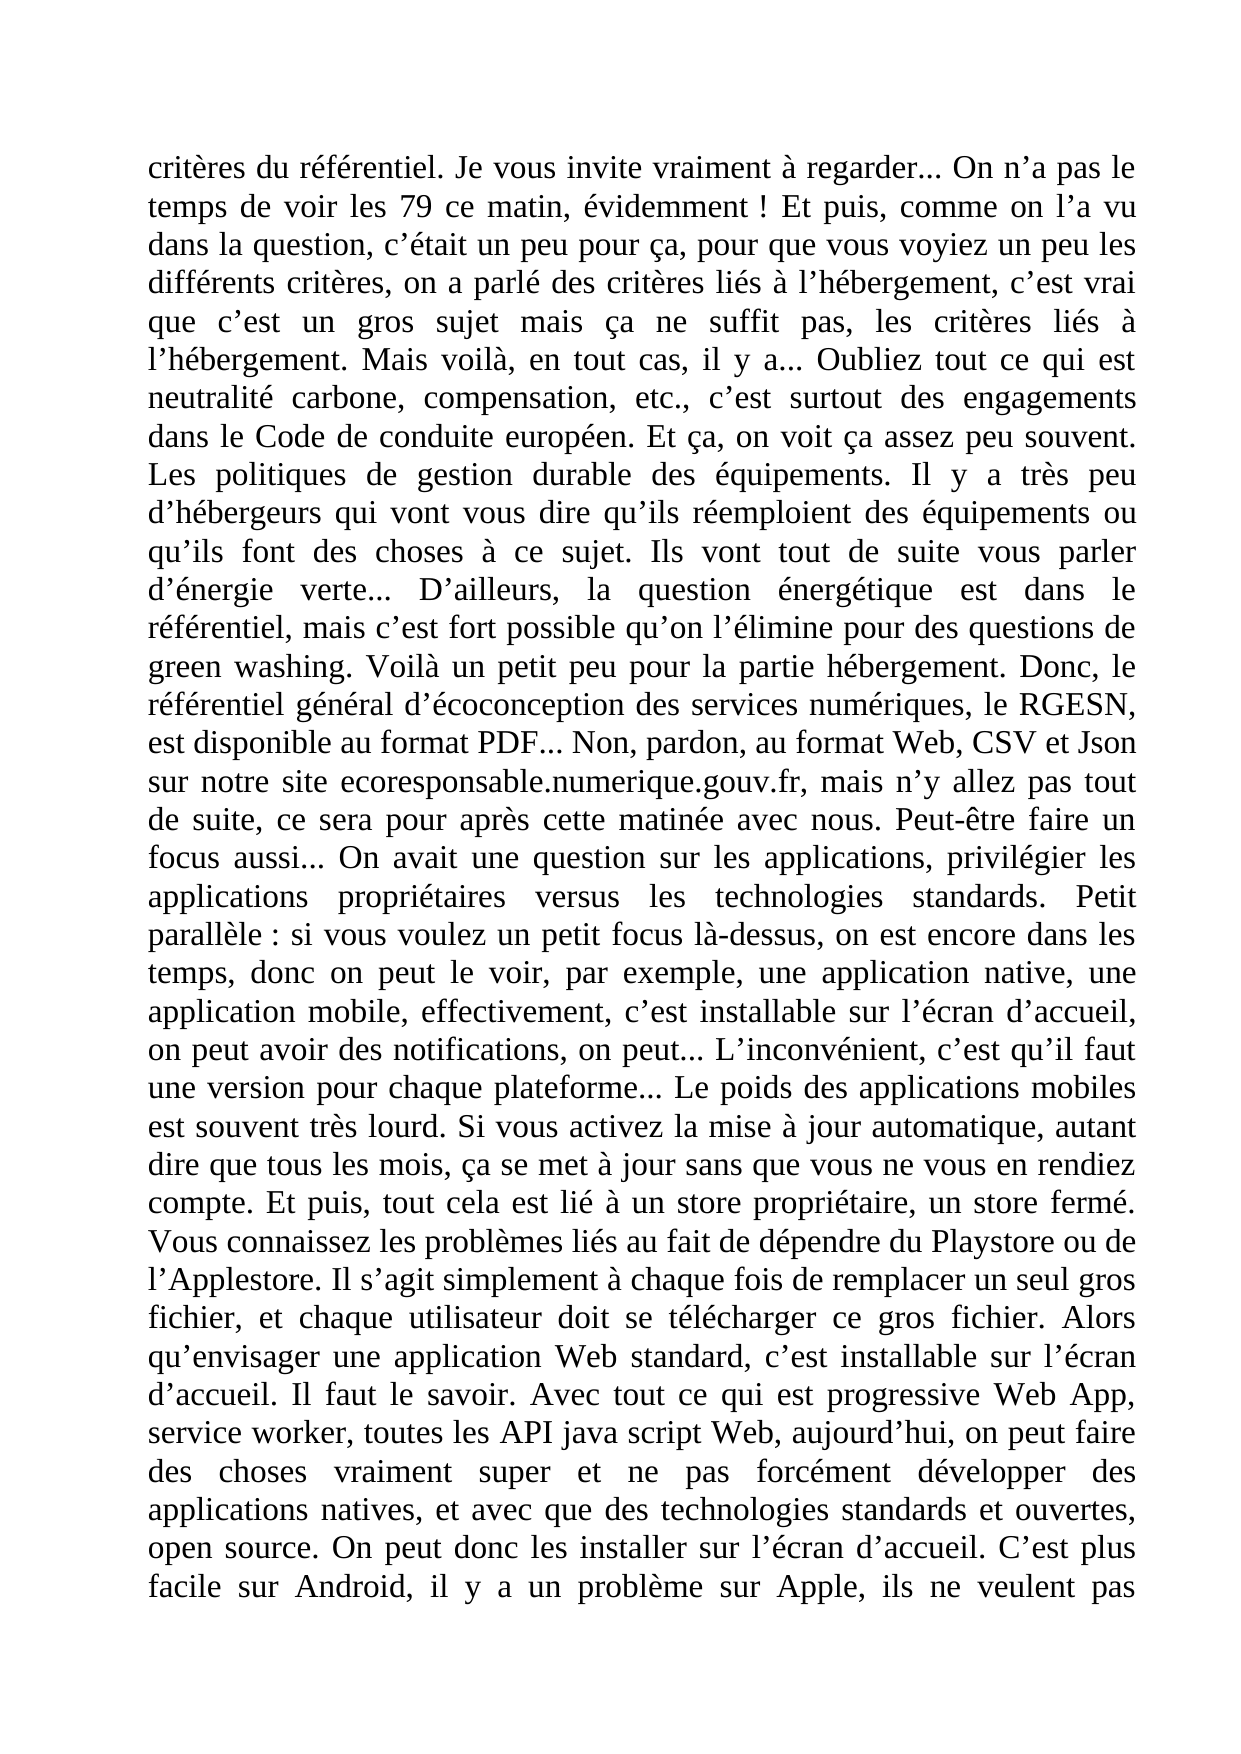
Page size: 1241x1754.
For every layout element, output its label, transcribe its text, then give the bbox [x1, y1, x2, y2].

text critères du référentiel. Je vous invite vraiment à regarder... On n’a pas le temps de voir les 79 ce matin, évidemment ! Et puis, comme on l’a vu dans la question, c’était un peu pour ça, pour que vous voyiez un peu les différents critères, on a parlé des critères liés à l’hébergement, c’est vrai que c’est un gros sujet mais ça ne suffit pas, les critères liés à l’hébergement. Mais voilà, en tout cas, il y a... Oubliez tout ce qui est neutralité carbone, compensation, etc., c’est surtout des engagements dans le Code de conduite européen. Et ça, on voit ça assez peu souvent. Les politiques de gestion durable des équipements. Il y a très peu d’hébergeurs qui vont vous dire qu’ils réemploient des équipements ou qu’ils font des choses à ce sujet. Ils vont tout de suite vous parler d’énergie verte... D’ailleurs, la question énergétique est dans le référentiel, mais c’est fort possible qu’on l’élimine pour des questions de green washing. Voilà un petit peu pour la partie hébergement. Donc, le référentiel général d’écoconception des services numériques, le RGESN, est disponible au format PDF... Non, pardon, au format Web, CSV et Json sur notre site ecoresponsable.numerique.gouv.fr, mais n’y allez pas tout de suite, ce sera pour après cette matinée avec nous. Peut-être faire un focus aussi... On avait une question sur les applications, privilégier les applications propriétaires versus les technologies standards. Petit parallèle : si vous voulez un petit focus là-dessus, on est encore dans les temps, donc on peut le voir, par exemple, une application native, une application mobile, effectivement, c’est installable sur l’écran d’accueil, on peut avoir des notifications, on peut... L’inconvénient, c’est qu’il faut une version pour chaque plateforme... Le poids des applications mobiles est souvent très lourd. Si vous activez la mise à jour automatique, autant dire que tous les mois, ça se met à jour sans que vous ne vous en rendiez compte. Et puis, tout cela est lié à un store propriétaire, un store fermé. Vous connaissez les problèmes liés au fait de dépendre du Playstore ou de l’Applestore. Il s’agit simplement à chaque fois de remplacer un seul gros fichier, et chaque utilisateur doit se télécharger ce gros fichier. Alors qu’envisager une application Web standard, c’est installable sur l’écran d’accueil. Il faut le savoir. Avec tout ce qui est progressive Web App, service worker, toutes les API java script Web, aujourd’hui, on peut faire des choses vraiment super et ne pas forcément développer des applications natives, et avec que des technologies standards et ouvertes, open source. On peut donc les installer sur l’écran d’accueil. C’est plus facile sur Android, il y a un problème sur Apple, ils ne veulent pas [148, 148, 1137, 1604]
